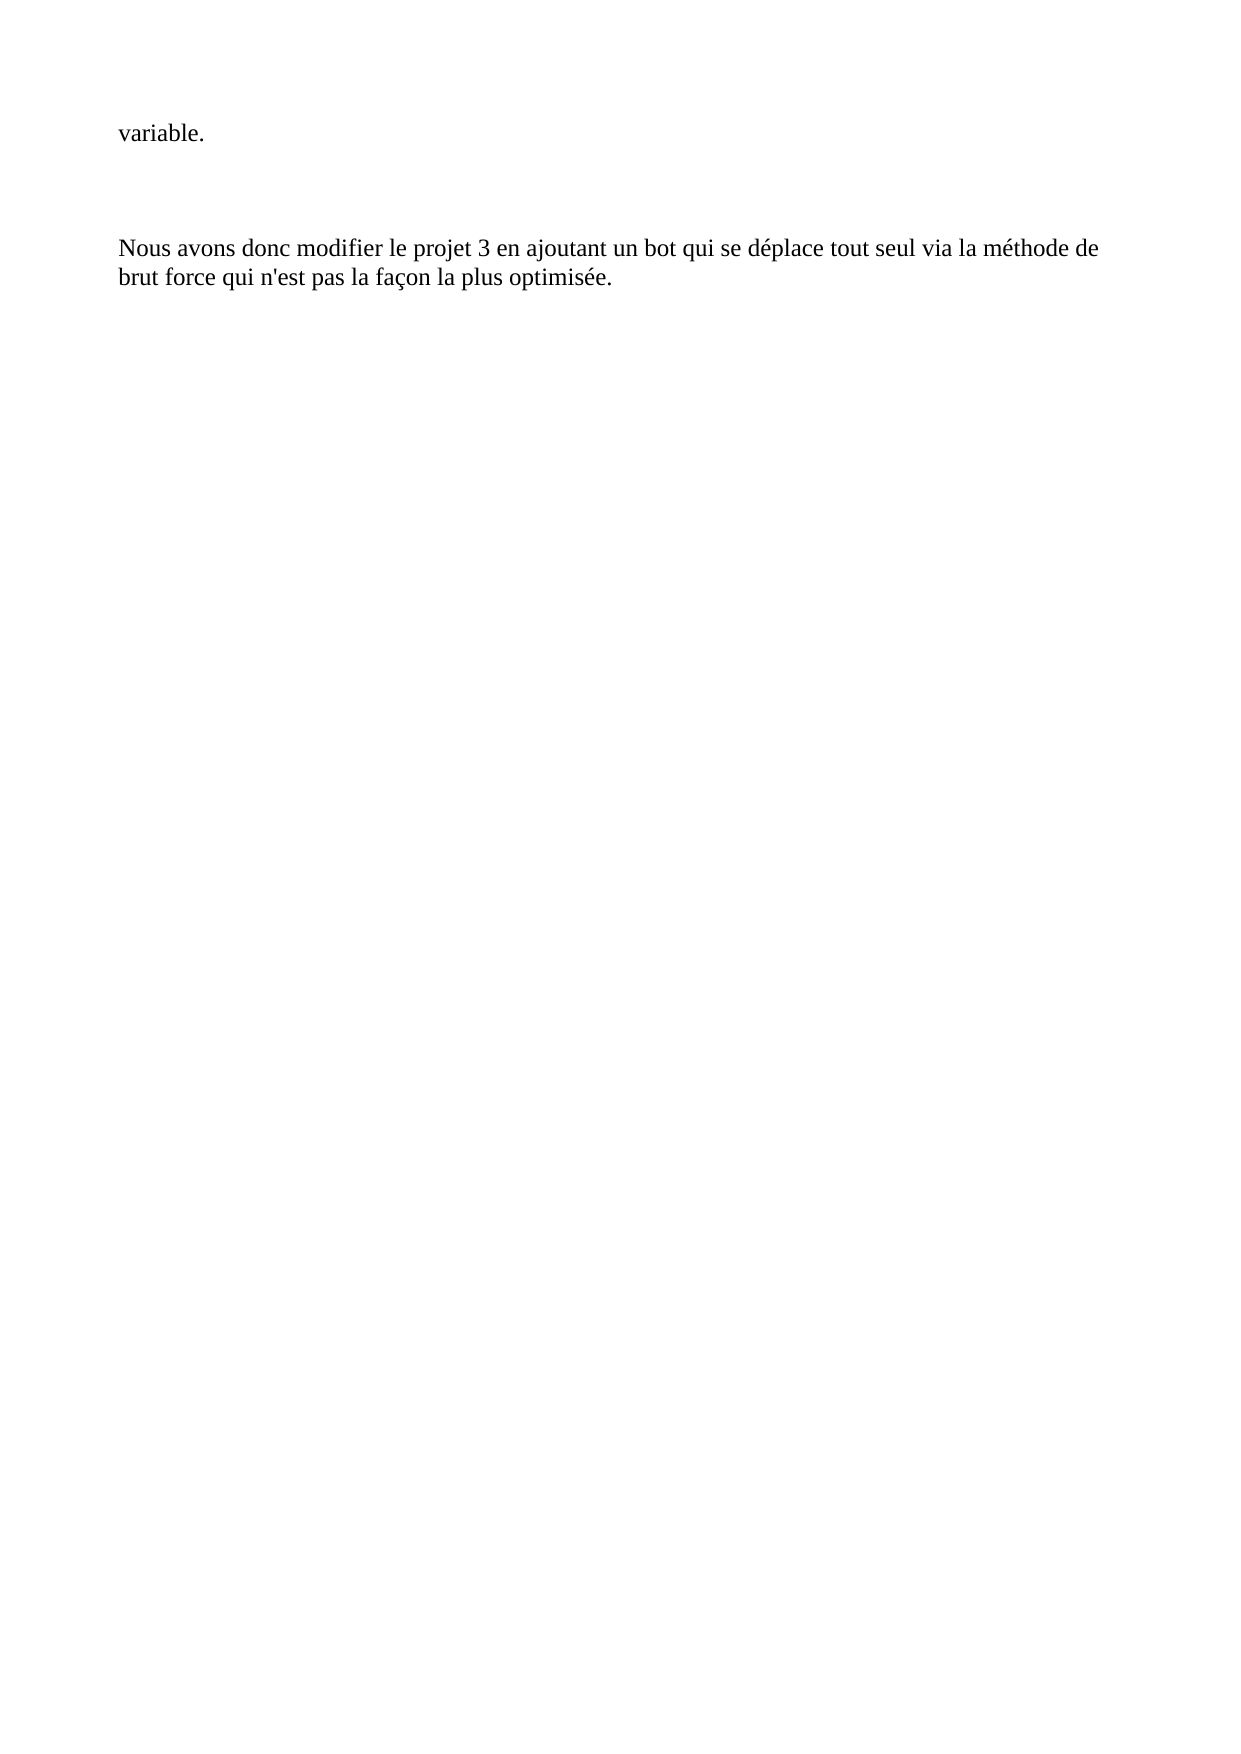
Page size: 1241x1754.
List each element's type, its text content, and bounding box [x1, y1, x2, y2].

text variable. [118, 118, 1122, 147]
text Nous avons donc modifier le projet 3 en ajoutant un bot qui se déplace tout seul via la méthode de brut force qui n'est pas la façon la plus optimisée. [118, 233, 1122, 291]
